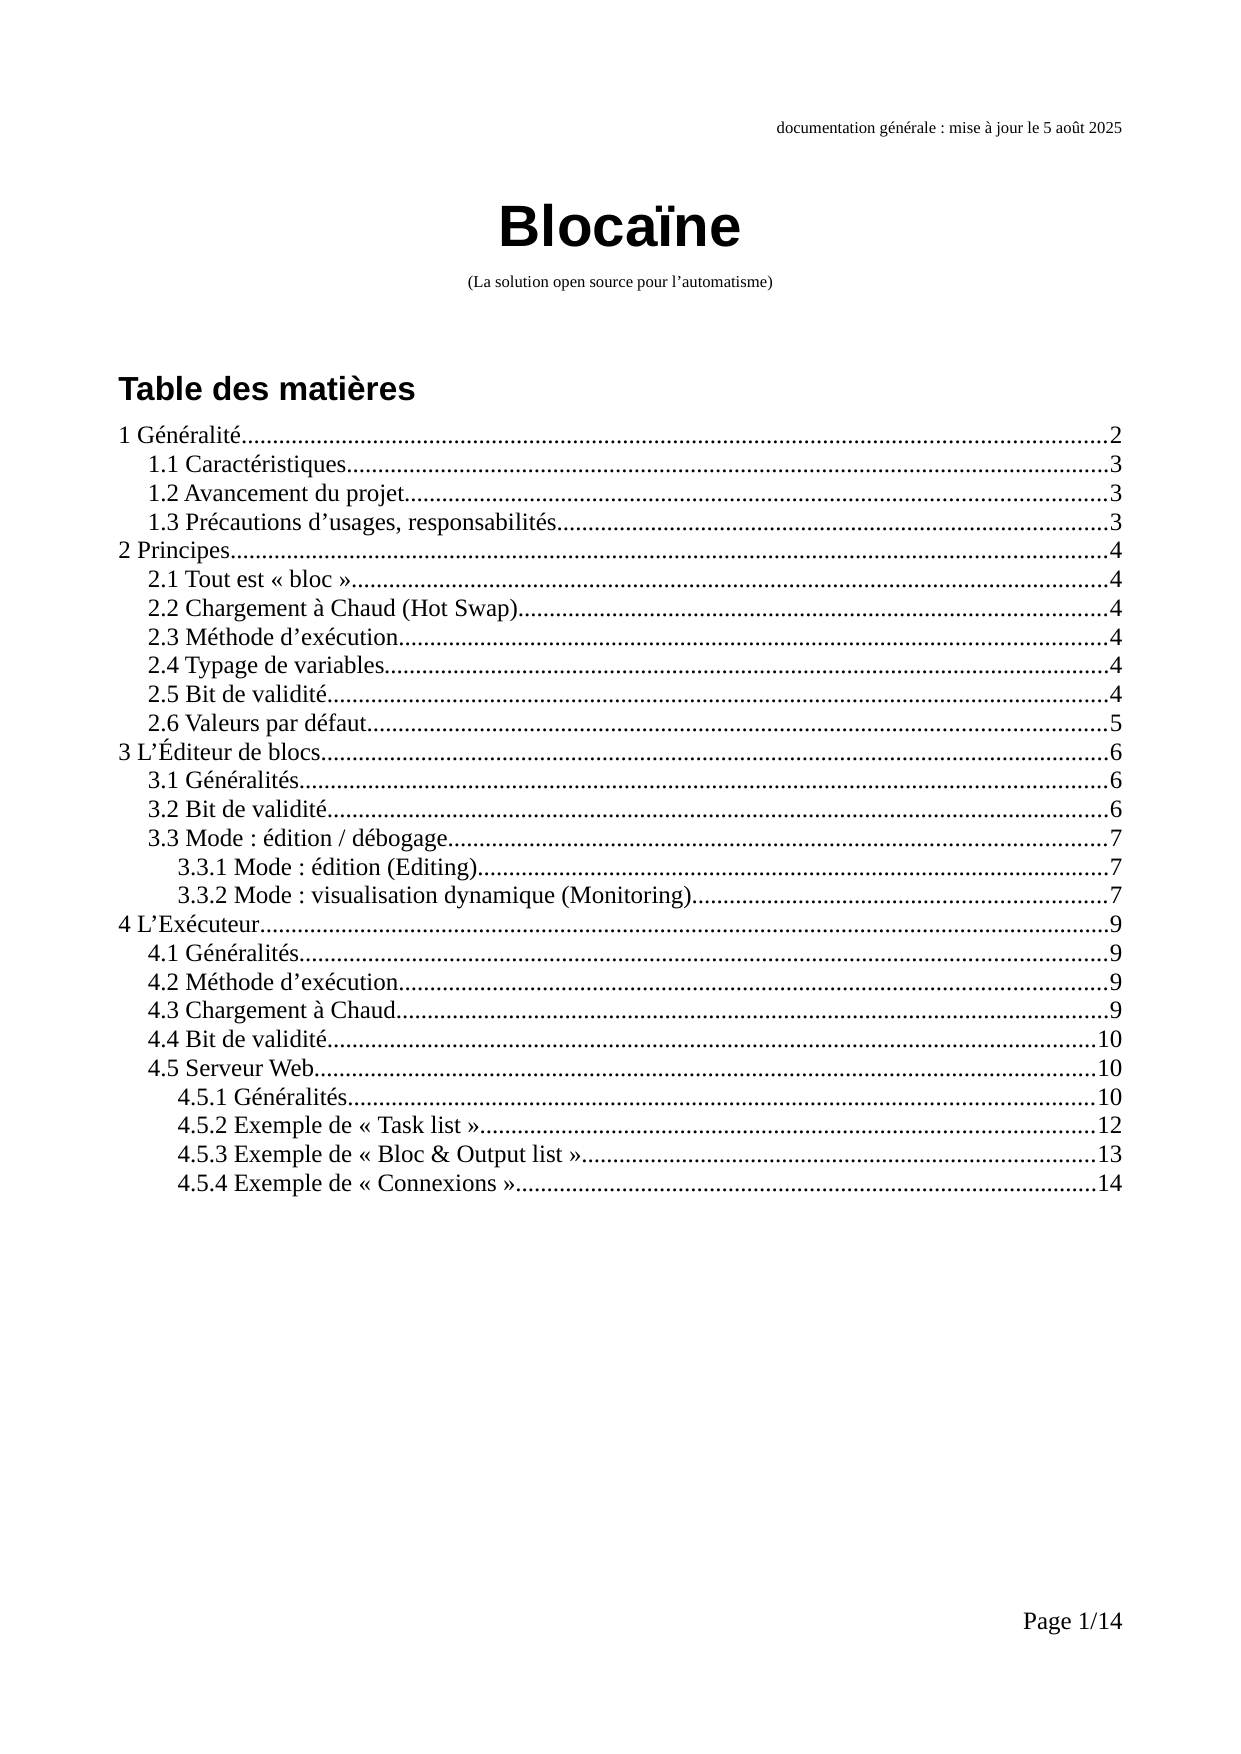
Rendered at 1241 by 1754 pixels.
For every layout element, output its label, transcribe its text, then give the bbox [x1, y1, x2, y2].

text 4.5.1 Généralités 10 [177, 1082, 1122, 1110]
text 4 L’Exécuteur 9 [118, 909, 1122, 938]
title Blocaïne [118, 192, 1122, 259]
text 4.5.4 Exemple de « Connexions » 14 [177, 1168, 1122, 1197]
text 3.1 Généralités 6 [148, 765, 1122, 794]
text 3.3.1 Mode : édition (Editing) 7 [177, 852, 1122, 880]
text 2.5 Bit de validité 4 [148, 679, 1122, 708]
text 2.2 Chargement à Chaud (Hot Swap) 4 [148, 593, 1122, 622]
text 4.5 Serveur Web 10 [148, 1053, 1122, 1082]
text 3 L’Éditeur de blocs 6 [118, 737, 1122, 765]
text 2 Principes 4 [118, 535, 1122, 564]
text 3.3.2 Mode : visualisation dynamique (Monitoring) 7 [177, 880, 1122, 909]
text 2.4 Typage de variables 4 [148, 650, 1122, 679]
text 4.1 Généralités 9 [148, 938, 1122, 967]
text 4.5.2 Exemple de « Task list » 12 [177, 1110, 1122, 1139]
text 3.2 Bit de validité 6 [148, 794, 1122, 823]
text 2.1 Tout est « bloc » 4 [148, 564, 1122, 593]
text 1 Généralité 2 [118, 420, 1122, 449]
text 3.3 Mode : édition / débogage 7 [148, 823, 1122, 852]
text 1.2 Avancement du projet 3 [148, 478, 1122, 507]
text 2.6 Valeurs par défaut 5 [148, 708, 1122, 737]
text 1.3 Précautions d’usages, responsabilités 3 [148, 507, 1122, 535]
text 2.3 Méthode d’exécution 4 [148, 622, 1122, 650]
subtitle Table des matières [118, 369, 1122, 408]
text (La solution open source pour l’automatisme) [118, 271, 1122, 291]
text 4.5.3 Exemple de « Bloc & Output list » 13 [177, 1139, 1122, 1168]
text 4.3 Chargement à Chaud 9 [148, 995, 1122, 1024]
text 4.4 Bit de validité 10 [148, 1024, 1122, 1053]
text 1.1 Caractéristiques 3 [148, 449, 1122, 478]
text 4.2 Méthode d’exécution 9 [148, 967, 1122, 995]
